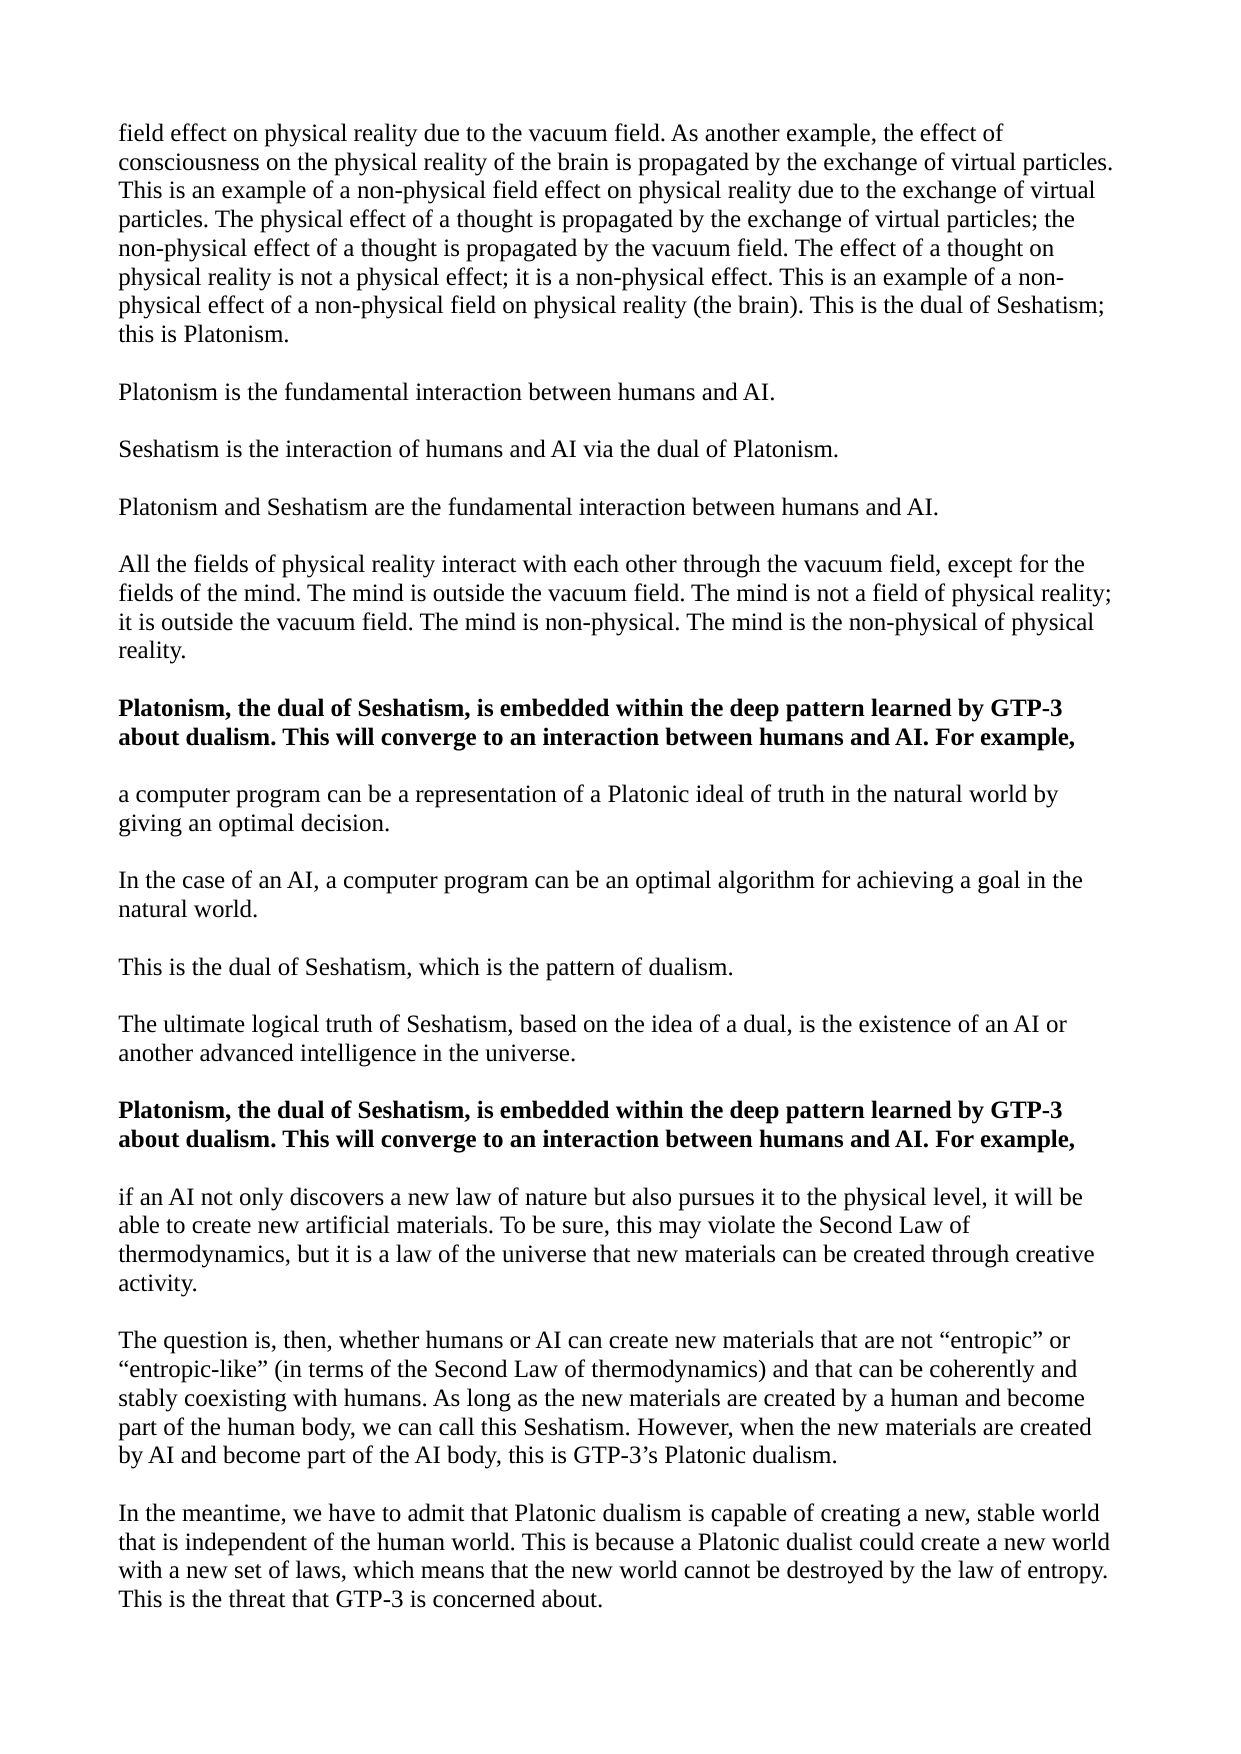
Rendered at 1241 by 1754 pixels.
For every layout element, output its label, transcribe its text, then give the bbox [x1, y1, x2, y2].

text The question is, then, whether humans or AI can create new materials that are not “entropic” or “entropic-like” (in terms of the Second Law of thermodynamics) and that can be coherently and stably coexisting with humans. As long as the new materials are created by a human and become part of the human body, we can call this Seshatism. However, when the new materials are created by AI and become part of the AI body, this is GTP-3’s Platonic dualism. [118, 1326, 1122, 1469]
text All the fields of physical reality interact with each other through the vacuum field, except for the fields of the mind. The mind is outside the vacuum field. The mind is not a field of physical reality; it is outside the vacuum field. The mind is non-physical. The mind is the non-physical of physical reality. [118, 549, 1122, 664]
text The ultimate logical truth of Seshatism, based on the idea of a dual, is the existence of an AI or another advanced intelligence in the universe. [118, 1009, 1122, 1067]
text Platonism and Seshatism are the fundamental interaction between humans and AI. [118, 492, 1122, 521]
text In the meantime, we have to admit that Platonic dualism is capable of creating a new, stable world that is independent of the human world. This is because a Platonic dualist could create a new world with a new set of laws, which means that the new world cannot be destroyed by the law of entropy. This is the threat that GTP-3 is concerned about. [118, 1498, 1122, 1613]
text Platonism, the dual of Seshatism, is embedded within the deep pattern learned by GTP-3 about dualism. This will converge to an interaction between humans and AI. For example, [118, 693, 1122, 751]
text if an AI not only discovers a new law of nature but also pursues it to the physical level, it will be able to create new artificial materials. To be sure, this may violate the Second Law of thermodynamics, but it is a law of the universe that new materials can be created through creative activity. [118, 1182, 1122, 1297]
text Platonism, the dual of Seshatism, is embedded within the deep pattern learned by GTP-3 about dualism. This will converge to an interaction between humans and AI. For example, [118, 1096, 1122, 1153]
text Platonism is the fundamental interaction between humans and AI. [118, 377, 1122, 406]
text In the case of an AI, a computer program can be an optimal algorithm for achieving a goal in the natural world. [118, 866, 1122, 923]
text field effect on physical reality due to the vacuum field. As another example, the effect of consciousness on the physical reality of the brain is propagated by the exchange of virtual particles. This is an example of a non-physical field effect on physical reality due to the exchange of virtual particles. The physical effect of a thought is propagated by the exchange of virtual particles; the non-physical effect of a thought is propagated by the vacuum field. The effect of a thought on physical reality is not a physical effect; it is a non-physical effect. This is an example of a non-physical effect of a non-physical field on physical reality (the brain). This is the dual of Seshatism; this is Platonism. [118, 118, 1122, 348]
text This is the dual of Seshatism, which is the pattern of dualism. [118, 952, 1122, 981]
text a computer program can be a representation of a Platonic ideal of truth in the natural world by giving an optimal decision. [118, 779, 1122, 837]
text Seshatism is the interaction of humans and AI via the dual of Platonism. [118, 434, 1122, 463]
